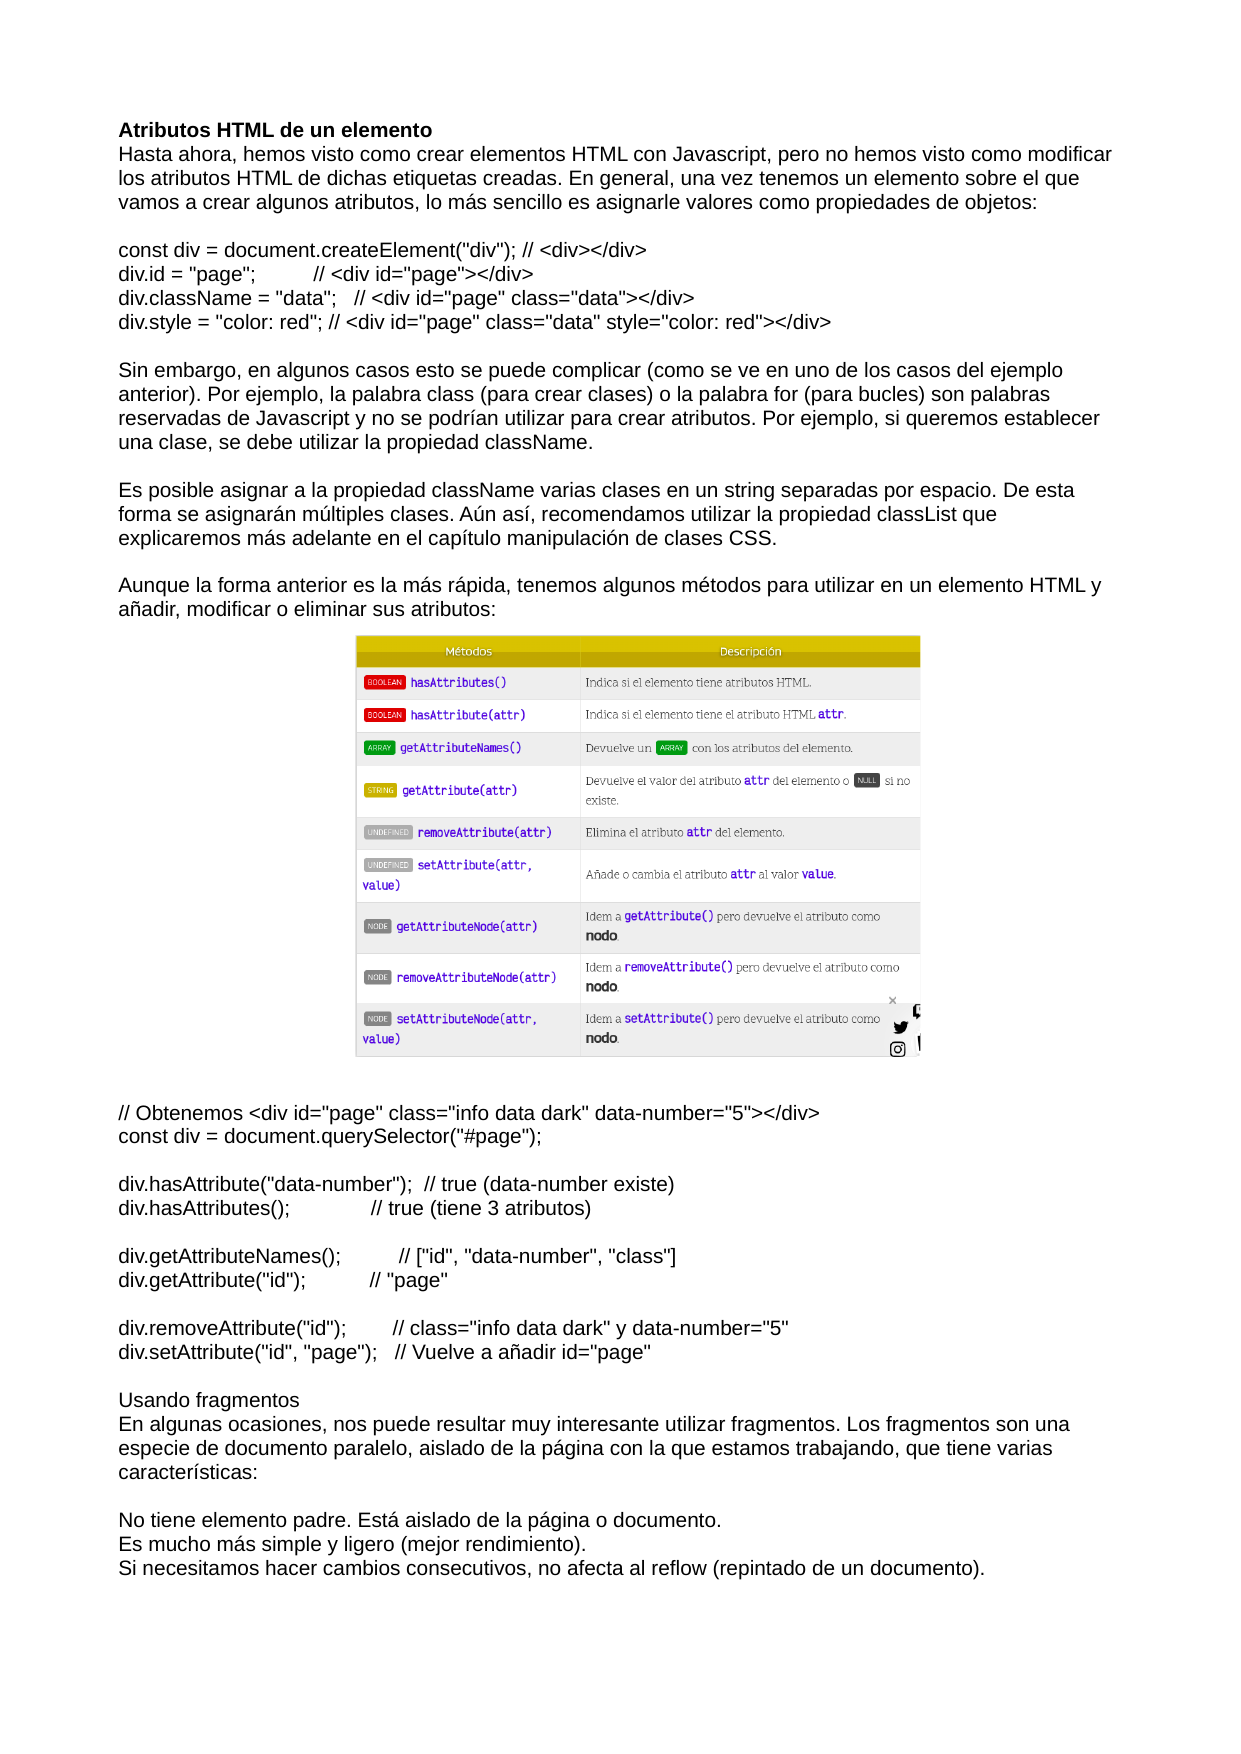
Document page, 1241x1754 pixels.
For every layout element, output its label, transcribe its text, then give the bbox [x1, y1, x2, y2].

text div.removeAttribute("id"); // class="info data dark" y data-number="5" [118, 1316, 1122, 1340]
text div.id = "page"; // <div id="page"></div> [118, 262, 1122, 286]
text Usando fragmentos [118, 1388, 1122, 1412]
text const div = document.createElement("div"); // <div></div> [118, 238, 1122, 262]
picture [355, 635, 921, 1057]
text div.setAttribute("id", "page"); // Vuelve a añadir id="page" [118, 1340, 1122, 1364]
text En algunas ocasiones, nos puede resultar muy interesante utilizar fragmentos. Los fragmentos son una especie de documento paralelo, aislado de la página con la que estamos trabajando, que tiene varias características: [118, 1412, 1122, 1484]
text Aunque la forma anterior es la más rápida, tenemos algunos métodos para utilizar en un elemento HTML y añadir, modificar o eliminar sus atributos: [118, 573, 1122, 621]
text Hasta ahora, hemos visto como crear elementos HTML con Javascript, pero no hemos visto como modificar los atributos HTML de dichas etiquetas creadas. En general, una vez tenemos un elemento sobre el que vamos a crear algunos atributos, lo más sencillo es asignarle valores como propiedades de objetos: [118, 142, 1122, 214]
text Es posible asignar a la propiedad className varias clases en un string separadas por espacio. De esta forma se asignarán múltiples clases. Aún así, recomendamos utilizar la propiedad classList que explicaremos más adelante en el capítulo manipulación de clases CSS. [118, 477, 1122, 549]
text No tiene elemento padre. Está aislado de la página o documento. [118, 1508, 1122, 1532]
text // Obtenemos <div id="page" class="info data dark" data-number="5"></div> [118, 1100, 1122, 1124]
text div.style = "color: red"; // <div id="page" class="data" style="color: red"></div> [118, 310, 1122, 334]
text Si necesitamos hacer cambios consecutivos, no afecta al reflow (repintado de un documento). [118, 1556, 1122, 1579]
text Atributos HTML de un elemento [118, 118, 1122, 142]
text div.hasAttribute("data-number"); // true (data-number existe) [118, 1172, 1122, 1196]
text div.hasAttributes(); // true (tiene 3 atributos) [118, 1196, 1122, 1220]
text Es mucho más simple y ligero (mejor rendimiento). [118, 1532, 1122, 1556]
text div.getAttributeNames(); // ["id", "data-number", "class"] [118, 1244, 1122, 1268]
text const div = document.querySelector("#page"); [118, 1124, 1122, 1148]
text div.className = "data"; // <div id="page" class="data"></div> [118, 286, 1122, 310]
text Sin embargo, en algunos casos esto se puede complicar (como se ve en uno de los casos del ejemplo anterior). Por ejemplo, la palabra class (para crear clases) o la palabra for (para bucles) son palabras reservadas de Javascript y no se podrían utilizar para crear atributos. Por ejemplo, si queremos establecer una clase, se debe utilizar la propiedad className. [118, 358, 1122, 453]
text div.getAttribute("id"); // "page" [118, 1268, 1122, 1292]
